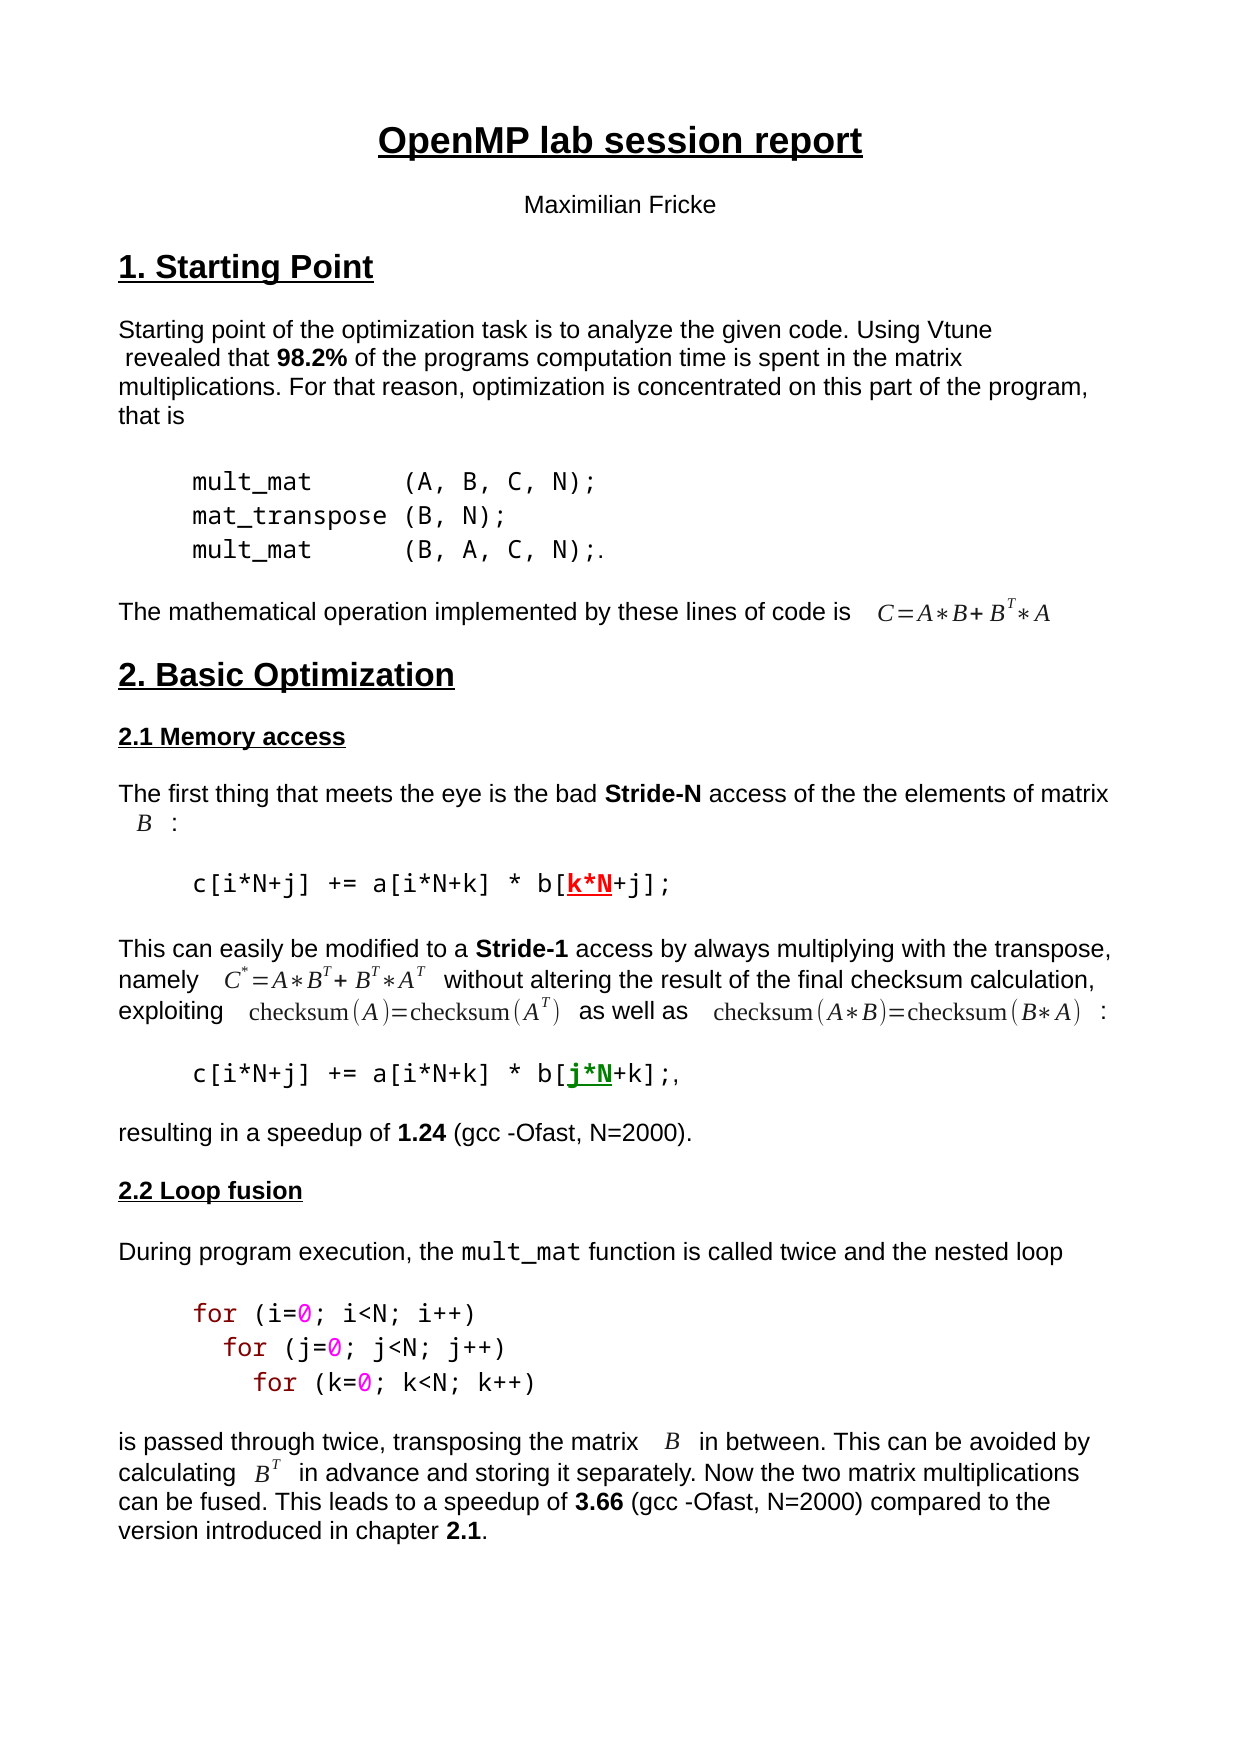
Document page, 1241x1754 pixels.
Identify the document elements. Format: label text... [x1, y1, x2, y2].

text c[i*N+j] += a[i*N+k] * b[j*N+k];, [118, 1055, 1122, 1089]
text 2.1 Memory access [118, 722, 1122, 751]
text mult_mat (B, A, C, N);. [118, 532, 1122, 566]
text mult_mat (A, B, C, N); [118, 464, 1122, 498]
text 2. Basic Optimization [118, 654, 1122, 693]
text c[i*N+j] += a[i*N+k] * b[k*N+j]; [118, 866, 1122, 899]
text During program execution, the mult_mat function is called twice and the nested loop [118, 1233, 1122, 1267]
text Maximilian Fricke [118, 190, 1122, 219]
text This can easily be modified to a Stride-1 access by always multiplying with the transpose, namely without altering the result of the final checksum calculation, exploiting as well as : [118, 934, 1122, 1027]
text The first thing that meets the eye is the bad Stride-N access of the the elements of matrix : [118, 779, 1122, 837]
text mat_transpose (B, N); [118, 498, 1122, 532]
text for (j=0; j<N; j++) [118, 1330, 1122, 1364]
text The mathematical operation implemented by these lines of code is [118, 595, 1122, 626]
text 2.2 Loop fusion [118, 1176, 1122, 1204]
text Starting point of the optimization task is to analyze the given code. Using Vtune [118, 315, 1122, 343]
text resulting in a speedup of 1.24 (gcc -Ofast, N=2000). [118, 1118, 1122, 1147]
text revealed that 98.2% of the programs computation time is spent in the matrix multiplications. For that reason, optimization is concentrated on this part of the program, that is [118, 343, 1122, 430]
text is passed through twice, transposing the matrix in between. This can be avoided by calculatingin advance and storing it separately. Now the two matrix multiplications can be fused. This leads to a speedup of 3.66 (gcc -Ofast, N=2000) compared to the version introduced in chapter 2.1. [118, 1427, 1122, 1544]
text 1. Starting Point [118, 247, 1122, 286]
text for (i=0; i<N; i++) [118, 1296, 1122, 1330]
text OpenMP lab session report [118, 118, 1122, 161]
text for (k=0; k<N; k++) [118, 1364, 1122, 1398]
